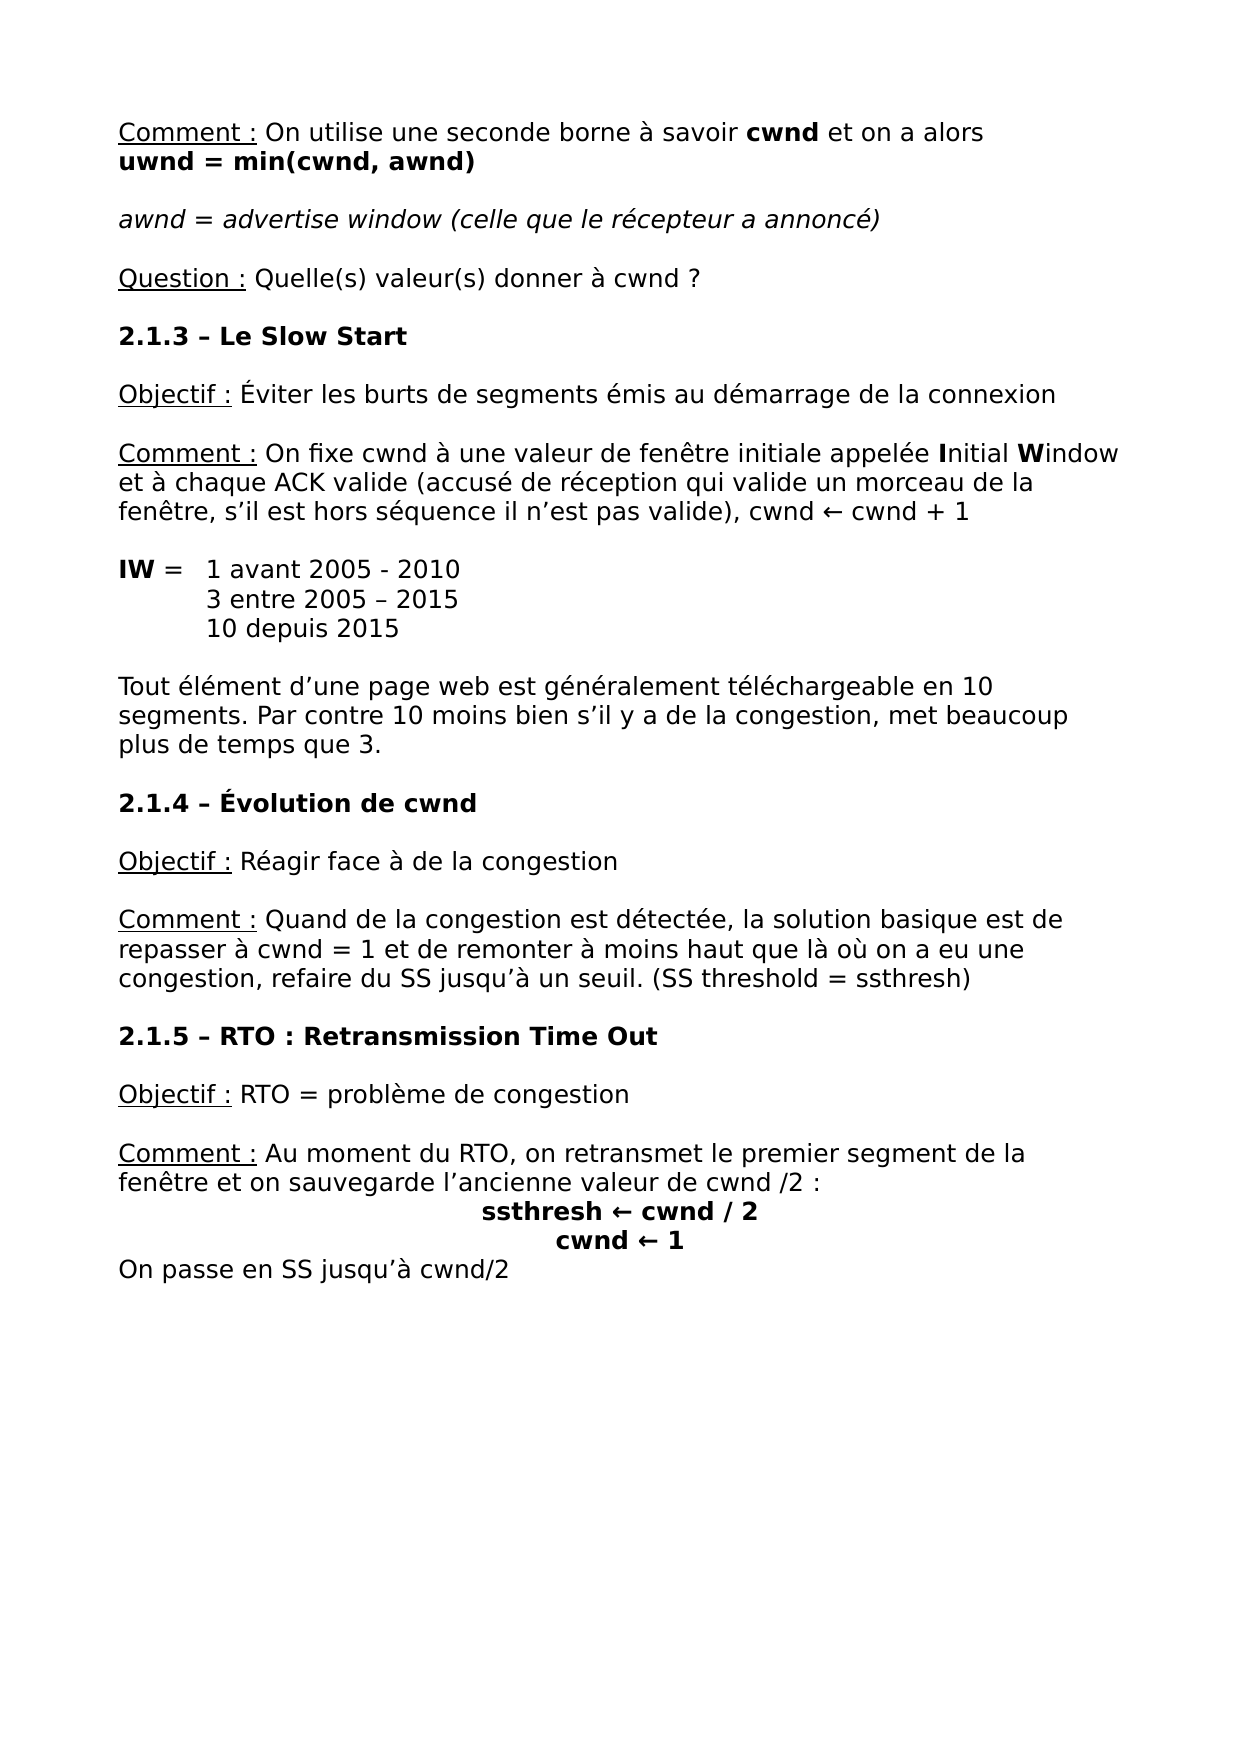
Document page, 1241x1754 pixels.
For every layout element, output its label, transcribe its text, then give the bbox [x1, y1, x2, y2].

text On passe en SS jusqu’à cwnd/2 [118, 1256, 1122, 1285]
text Comment : Quand de la congestion est détectée, la solution basique est de repasser à cwnd = 1 et de remonter à moins haut que là où on a eu une congestion, refaire du SS jusqu’à un seuil. (SS threshold = ssthresh) [118, 906, 1122, 993]
text 3 entre 2005 – 2015 [118, 585, 1122, 614]
text 2.1.4 – Évolution de cwnd [118, 789, 1122, 818]
text Comment : Au moment du RTO, on retransmet le premier segment de la fenêtre et on sauvegarde l’ancienne valeur de cwnd /2 : [118, 1139, 1122, 1197]
text Tout élément d’une page web est généralement téléchargeable en 10 segments. Par contre 10 moins bien s’il y a de la congestion, met beaucoup plus de temps que 3. [118, 672, 1122, 760]
text 10 depuis 2015 [118, 614, 1122, 643]
text Question : Quelle(s) valeur(s) donner à cwnd ? [118, 264, 1122, 293]
text awnd = advertise window (celle que le récepteur a annoncé) [118, 206, 1122, 235]
text Objectif : Réagir face à de la congestion [118, 847, 1122, 876]
text Comment : On fixe cwnd à une valeur de fenêtre initiale appelée Initial Window et à chaque ACK valide (accusé de réception qui valide un morceau de la fenêtre, s’il est hors séquence il n’est pas valide), cwnd ← cwnd + 1 [118, 439, 1122, 526]
text cwnd ← 1 [118, 1226, 1122, 1256]
text 2.1.3 – Le Slow Start [118, 322, 1122, 351]
text Objectif : RTO = problème de congestion [118, 1081, 1122, 1110]
text 2.1.5 – RTO : Retransmission Time Out [118, 1022, 1122, 1051]
text Comment : On utilise une seconde borne à savoir cwnd et on a alors [118, 118, 1122, 147]
text Objectif : Éviter les burts de segments émis au démarrage de la connexion [118, 381, 1122, 410]
text ssthresh ← cwnd / 2 [118, 1197, 1122, 1226]
text uwnd = min(cwnd, awnd) [118, 147, 1122, 176]
text IW = 1 avant 2005 - 2010 [118, 556, 1122, 585]
